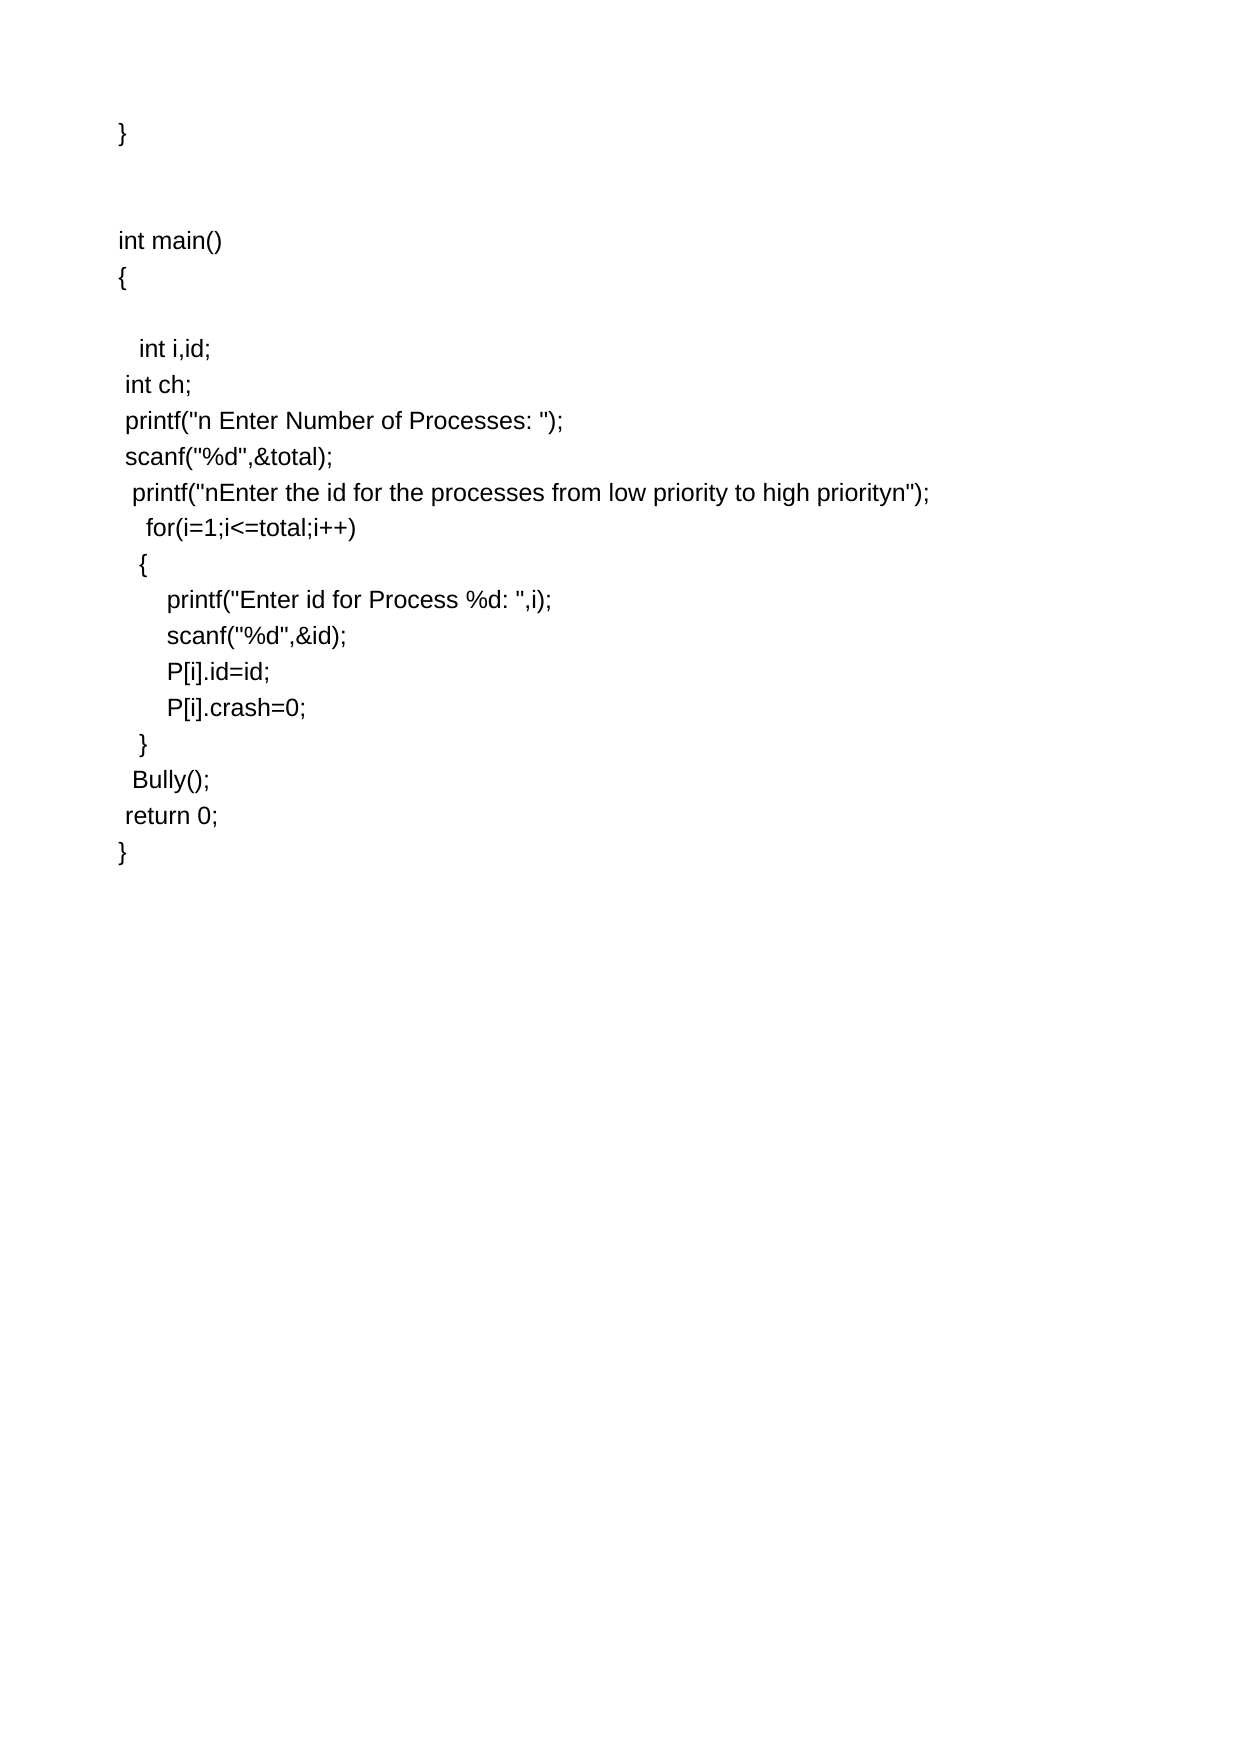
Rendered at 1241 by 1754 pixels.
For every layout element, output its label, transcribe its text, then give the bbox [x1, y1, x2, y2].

text return 0; [118, 801, 1122, 830]
text printf("nEnter the id for the processes from low priority to high priorityn"); [118, 477, 1122, 506]
text int ch; [118, 370, 1122, 398]
text { [118, 262, 1122, 291]
text int i,id; [118, 334, 1122, 362]
text } [118, 837, 1122, 866]
text scanf("%d",&id); [118, 621, 1122, 650]
text for(i=1;i<=total;i++) [118, 513, 1122, 542]
text } [118, 729, 1122, 758]
text P[i].crash=0; [118, 693, 1122, 722]
text } [118, 118, 1122, 147]
text Bully(); [118, 765, 1122, 794]
text { [118, 549, 1122, 578]
text P[i].id=id; [118, 657, 1122, 686]
text printf("Enter id for Process %d: ",i); [118, 585, 1122, 614]
text scanf("%d",&total); [118, 442, 1122, 470]
text printf("n Enter Number of Processes: "); [118, 406, 1122, 434]
text int main() [118, 226, 1122, 255]
